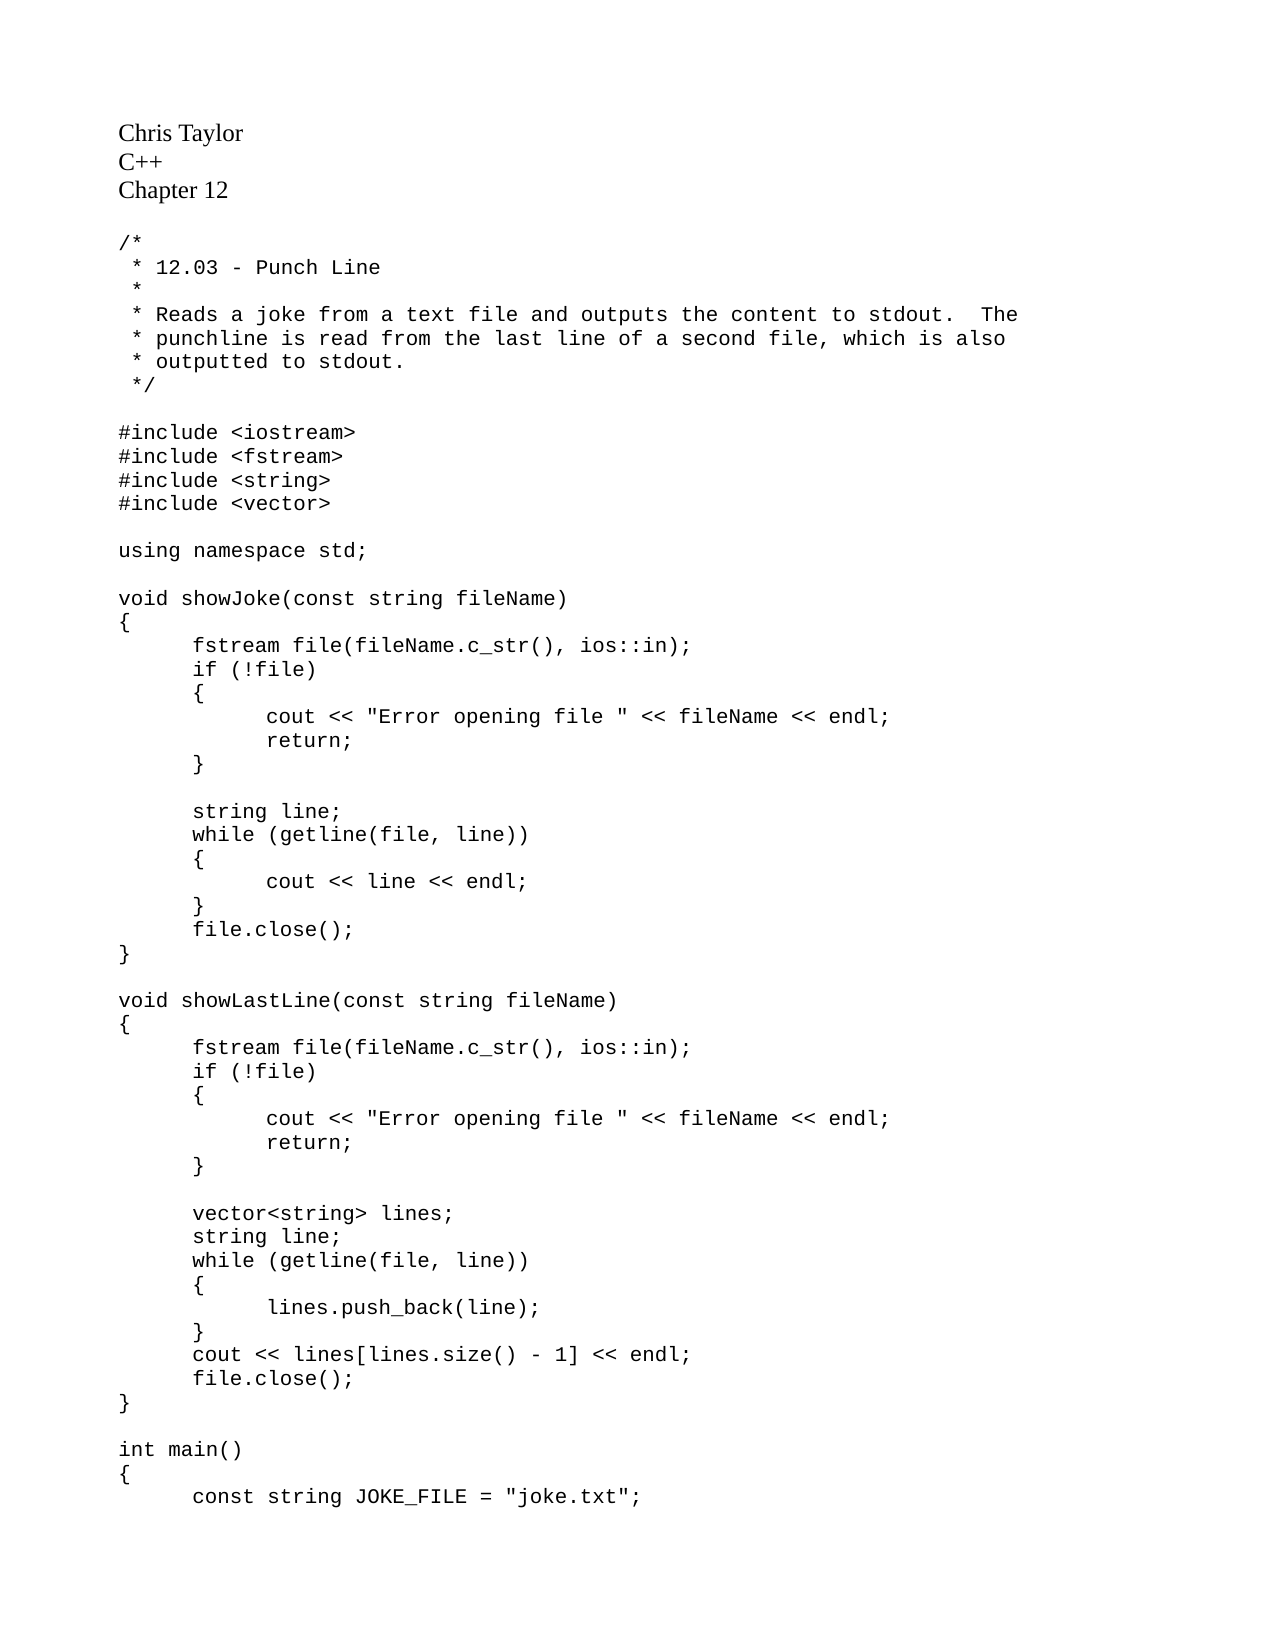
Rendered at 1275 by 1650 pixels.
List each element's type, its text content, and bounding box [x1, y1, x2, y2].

text string line; [118, 801, 1157, 824]
text while (getline(file, line)) [118, 824, 1157, 848]
text */ [118, 375, 1157, 399]
text #include <fstream> [118, 446, 1157, 469]
text } [118, 895, 1157, 919]
text using namespace std; [118, 541, 1157, 564]
text if (!file) [118, 1061, 1157, 1084]
text } [118, 1392, 1157, 1415]
text } [118, 753, 1157, 777]
text /* [118, 233, 1157, 257]
text cout << "Error opening file " << fileName << endl; [118, 1108, 1157, 1132]
text lines.push_back(line); [118, 1297, 1157, 1321]
text { [118, 682, 1157, 706]
text vector<string> lines; [118, 1203, 1157, 1226]
text #include <iostream> [118, 422, 1157, 446]
text fstream file(fileName.c_str(), ios::in); [118, 635, 1157, 659]
text const string JOKE_FILE = "joke.txt"; [118, 1486, 1157, 1510]
text file.close(); [118, 1368, 1157, 1392]
text { [118, 1013, 1157, 1037]
text cout << line << endl; [118, 872, 1157, 895]
text #include <string> [118, 469, 1157, 493]
text return; [118, 1132, 1157, 1155]
text cout << "Error opening file " << fileName << endl; [118, 706, 1157, 730]
text void showLastLine(const string fileName) [118, 990, 1157, 1013]
text int main() [118, 1439, 1157, 1463]
text file.close(); [118, 919, 1157, 942]
text #include <vector> [118, 493, 1157, 517]
text { [118, 1084, 1157, 1108]
text Chris Taylor [118, 118, 1157, 147]
text { [118, 1273, 1157, 1297]
text Chapter 12 [118, 176, 1157, 204]
text string line; [118, 1226, 1157, 1250]
text cout << lines[lines.size() - 1] << endl; [118, 1344, 1157, 1368]
text } [118, 1321, 1157, 1344]
text { [118, 1463, 1157, 1486]
text return; [118, 730, 1157, 753]
text { [118, 611, 1157, 635]
text { [118, 848, 1157, 872]
text * outputted to stdout. [118, 351, 1157, 375]
text if (!file) [118, 659, 1157, 682]
text } [118, 942, 1157, 966]
text fstream file(fileName.c_str(), ios::in); [118, 1037, 1157, 1061]
text * [118, 280, 1157, 304]
text while (getline(file, line)) [118, 1250, 1157, 1273]
text * punchline is read from the last line of a second file, which is also [118, 328, 1157, 351]
text } [118, 1155, 1157, 1179]
text C++ [118, 147, 1157, 176]
text * Reads a joke from a text file and outputs the content to stdout. The [118, 304, 1157, 328]
text * 12.03 - Punch Line [118, 257, 1157, 280]
text void showJoke(const string fileName) [118, 588, 1157, 611]
